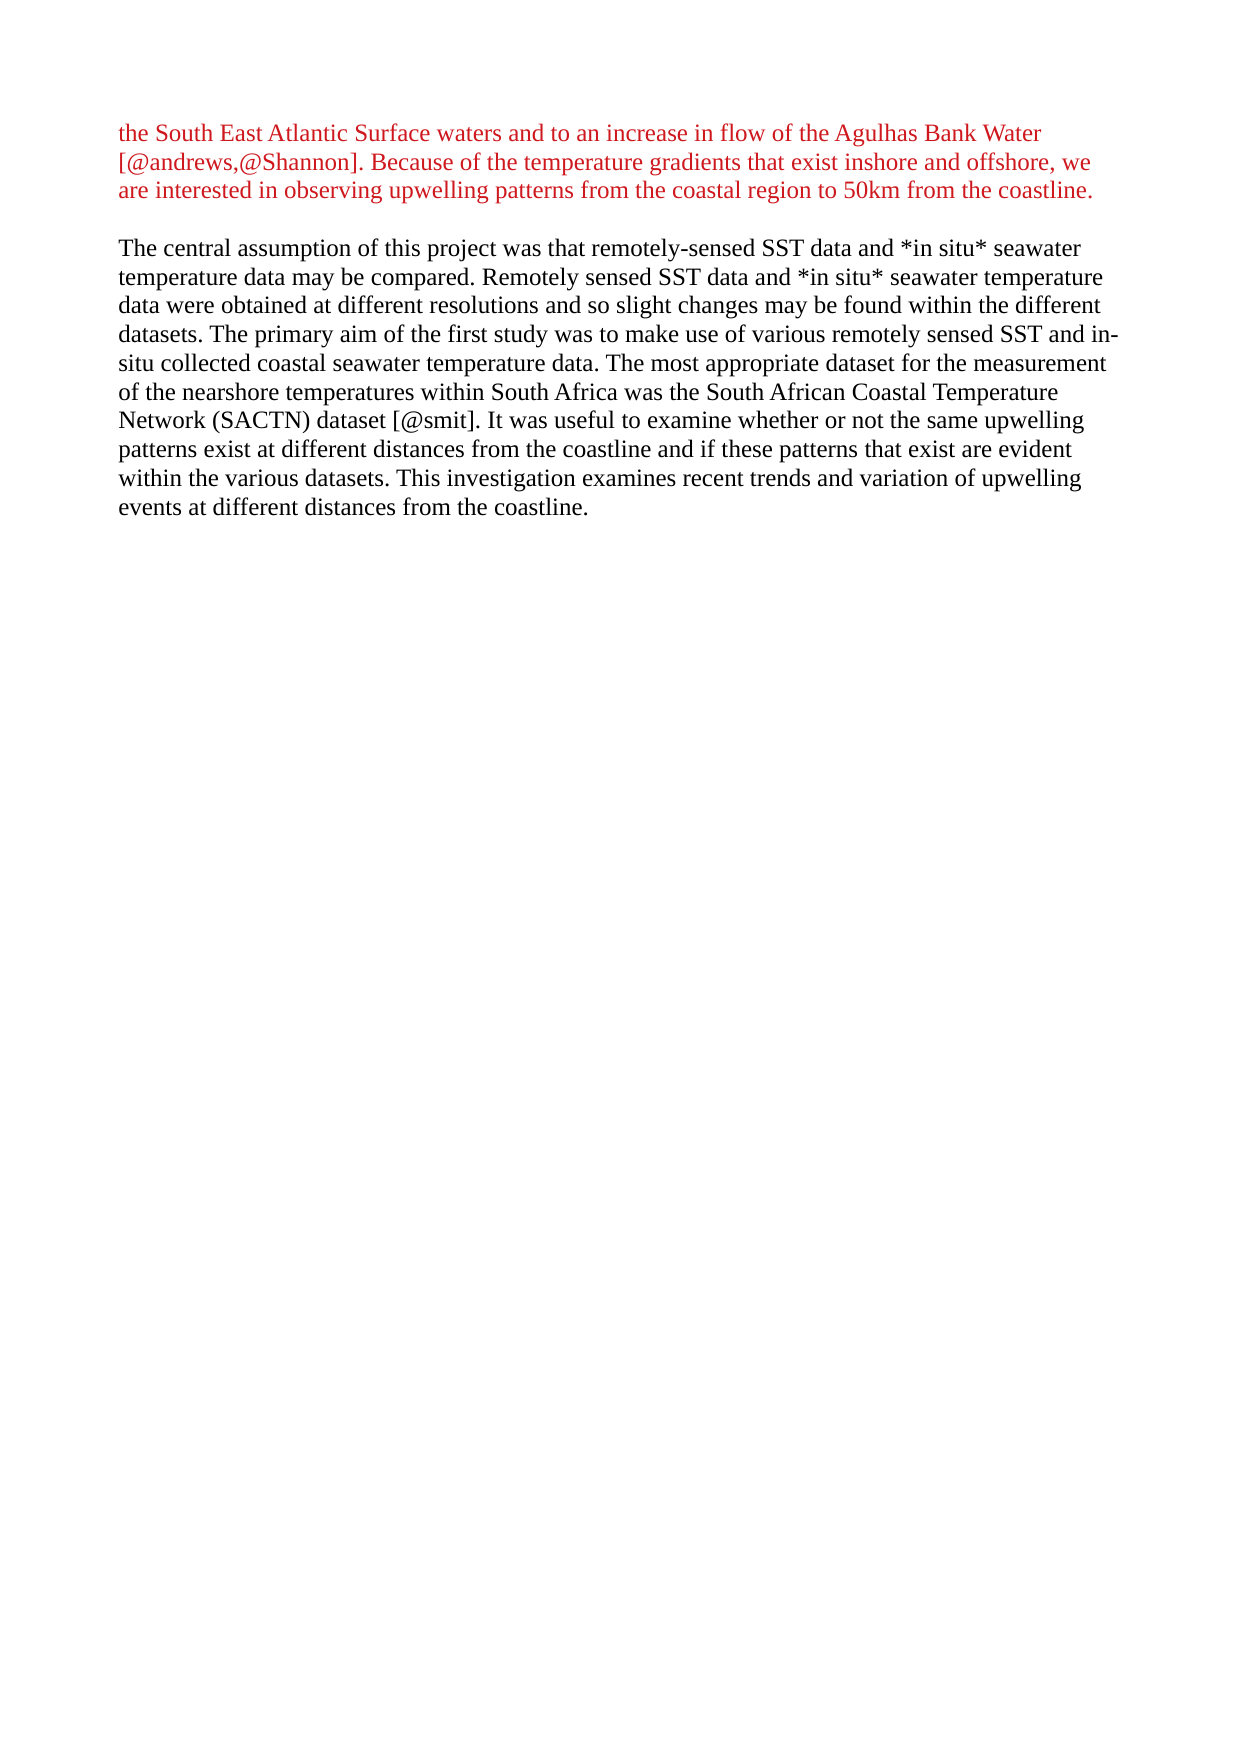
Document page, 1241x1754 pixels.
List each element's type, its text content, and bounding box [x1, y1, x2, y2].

text The central assumption of this project was that remotely-sensed SST data and *in situ* seawater temperature data may be compared. Remotely sensed SST data and *in situ* seawater temperature data were obtained at different resolutions and so slight changes may be found within the different datasets. The primary aim of the first study was to make use of various remotely sensed SST and in-situ collected coastal seawater temperature data. The most appropriate dataset for the measurement of the nearshore temperatures within South Africa was the South African Coastal Temperature Network (SACTN) dataset [@smit]. It was useful to examine whether or not the same upwelling patterns exist at different distances from the coastline and if these patterns that exist are evident within the various datasets. This investigation examines recent trends and variation of upwelling events at different distances from the coastline. [118, 233, 1122, 521]
text the South East Atlantic Surface waters and to an increase in flow of the Agulhas Bank Water [@andrews,@Shannon]. Because of the temperature gradients that exist inshore and offshore, we are interested in observing upwelling patterns from the coastal region to 50km from the coastline. [118, 118, 1122, 204]
